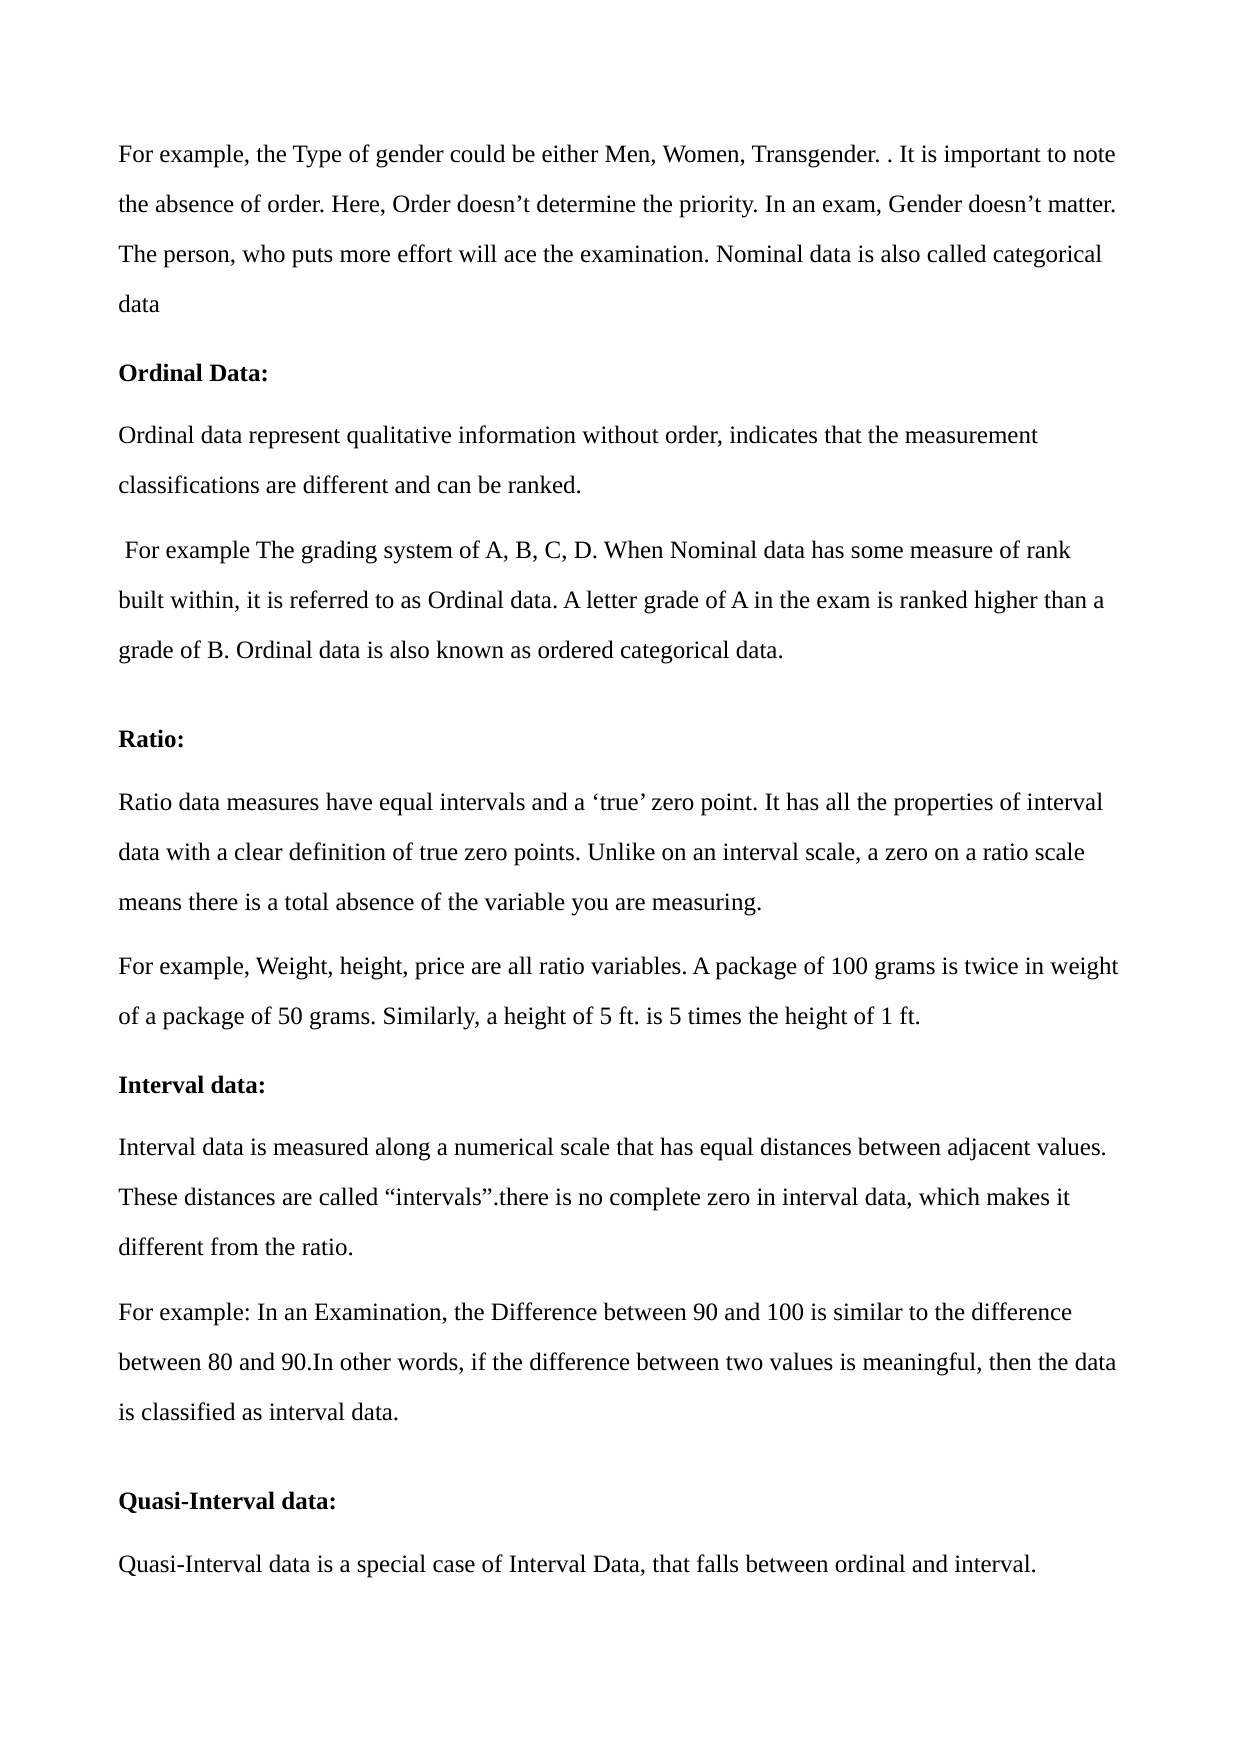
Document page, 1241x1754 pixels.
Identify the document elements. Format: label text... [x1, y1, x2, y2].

text For example, Weight, height, price are all ratio variables. A package of 100 grams is twice in weight of a package of 50 grams. Similarly, a height of 5 ft. is 5 times the height of 1 ft. [118, 930, 1122, 1030]
text For example The grading system of A, B, C, D. When Nominal data has some measure of rank built within, it is referred to as Ordinal data. A letter grade of A in the exam is ranked higher than a grade of B. Ordinal data is also known as ordered categorical data. [118, 513, 1122, 663]
text Ordinal data represent qualitative information without order, indicates that the measurement classifications are different and can be ranked. [118, 399, 1122, 499]
subtitle Quasi-Interval data: [118, 1465, 1122, 1515]
text For example: In an Examination, the Difference between 90 and 100 is similar to the difference between 80 and 90.In other words, if the difference between two values is meaningful, then the data is classified as interval data. [118, 1276, 1122, 1426]
text For example, the Type of gender could be either Men, Women, Transgender. . It is important to note the absence of order. Here, Order doesn’t determine the priority. In an exam, Gender doesn’t matter. The person, who puts more effort will ace the examination. Nominal data is also called categorical data [118, 118, 1122, 318]
subtitle Interval data: [118, 1070, 1122, 1098]
text Quasi-Interval data is a special case of Interval Data, that falls between ordinal and interval. [118, 1528, 1122, 1578]
text Ratio data measures have equal intervals and a ‘true’ zero point. It has all the properties of interval data with a clear definition of true zero points. Unlike on an interval scale, a zero on a ratio scale means there is a total absence of the variable you are measuring. [118, 766, 1122, 916]
subtitle Ordinal Data: [118, 358, 1122, 386]
subtitle Ratio: [118, 703, 1122, 753]
text Interval data is measured along a numerical scale that has equal distances between adjacent values. These distances are called “intervals”.there is no complete zero in interval data, which makes it different from the ratio. [118, 1111, 1122, 1261]
